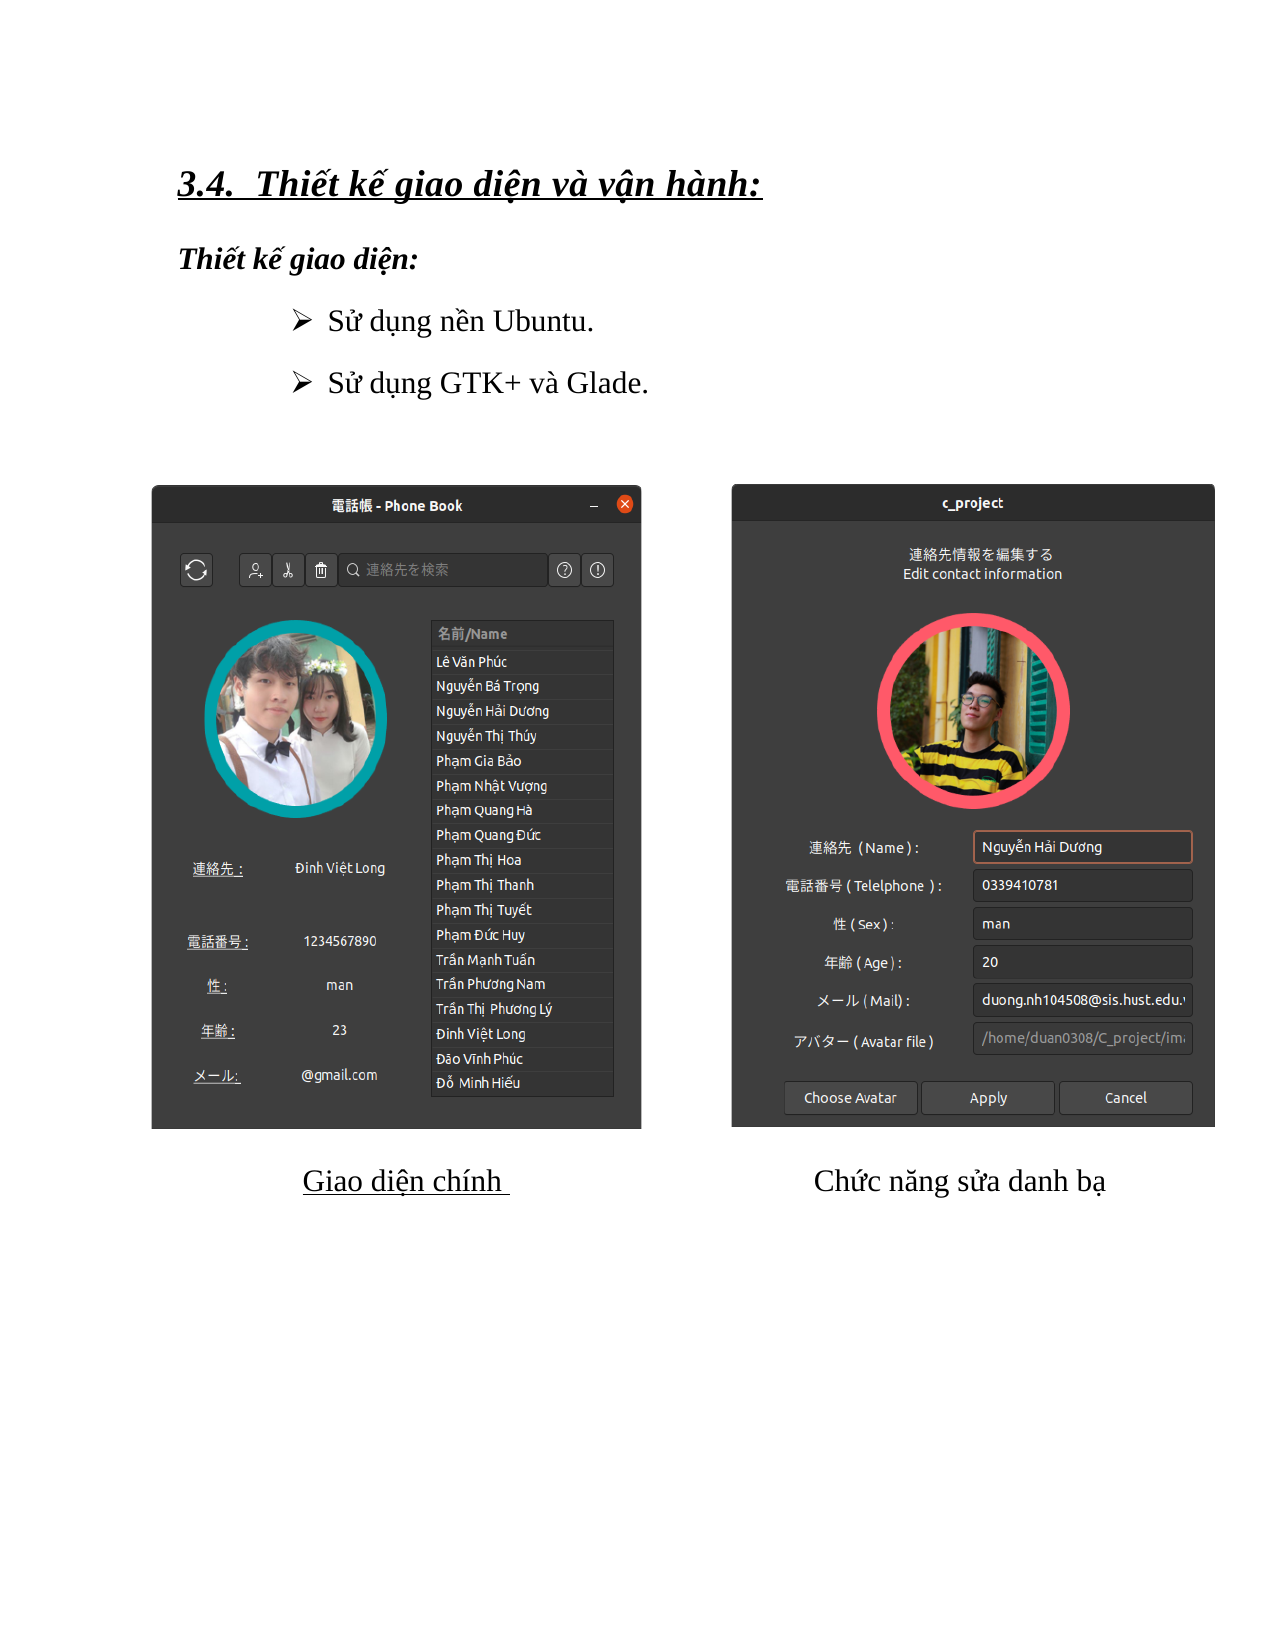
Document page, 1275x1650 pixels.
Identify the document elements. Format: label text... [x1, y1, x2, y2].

text Thiết kế giao diện: [177, 240, 1186, 276]
picture [731, 484, 1215, 1127]
list Sử dụng nền Ubuntu. [290, 302, 1186, 338]
text Giao diện chính Chức năng sửa danh bạ [177, 1162, 1186, 1198]
text 3.4. Thiết kế giao diện và vận hành: [177, 161, 1186, 204]
picture [151, 485, 642, 1129]
list Sử dụng GTK+ và Glade. [290, 364, 1186, 400]
